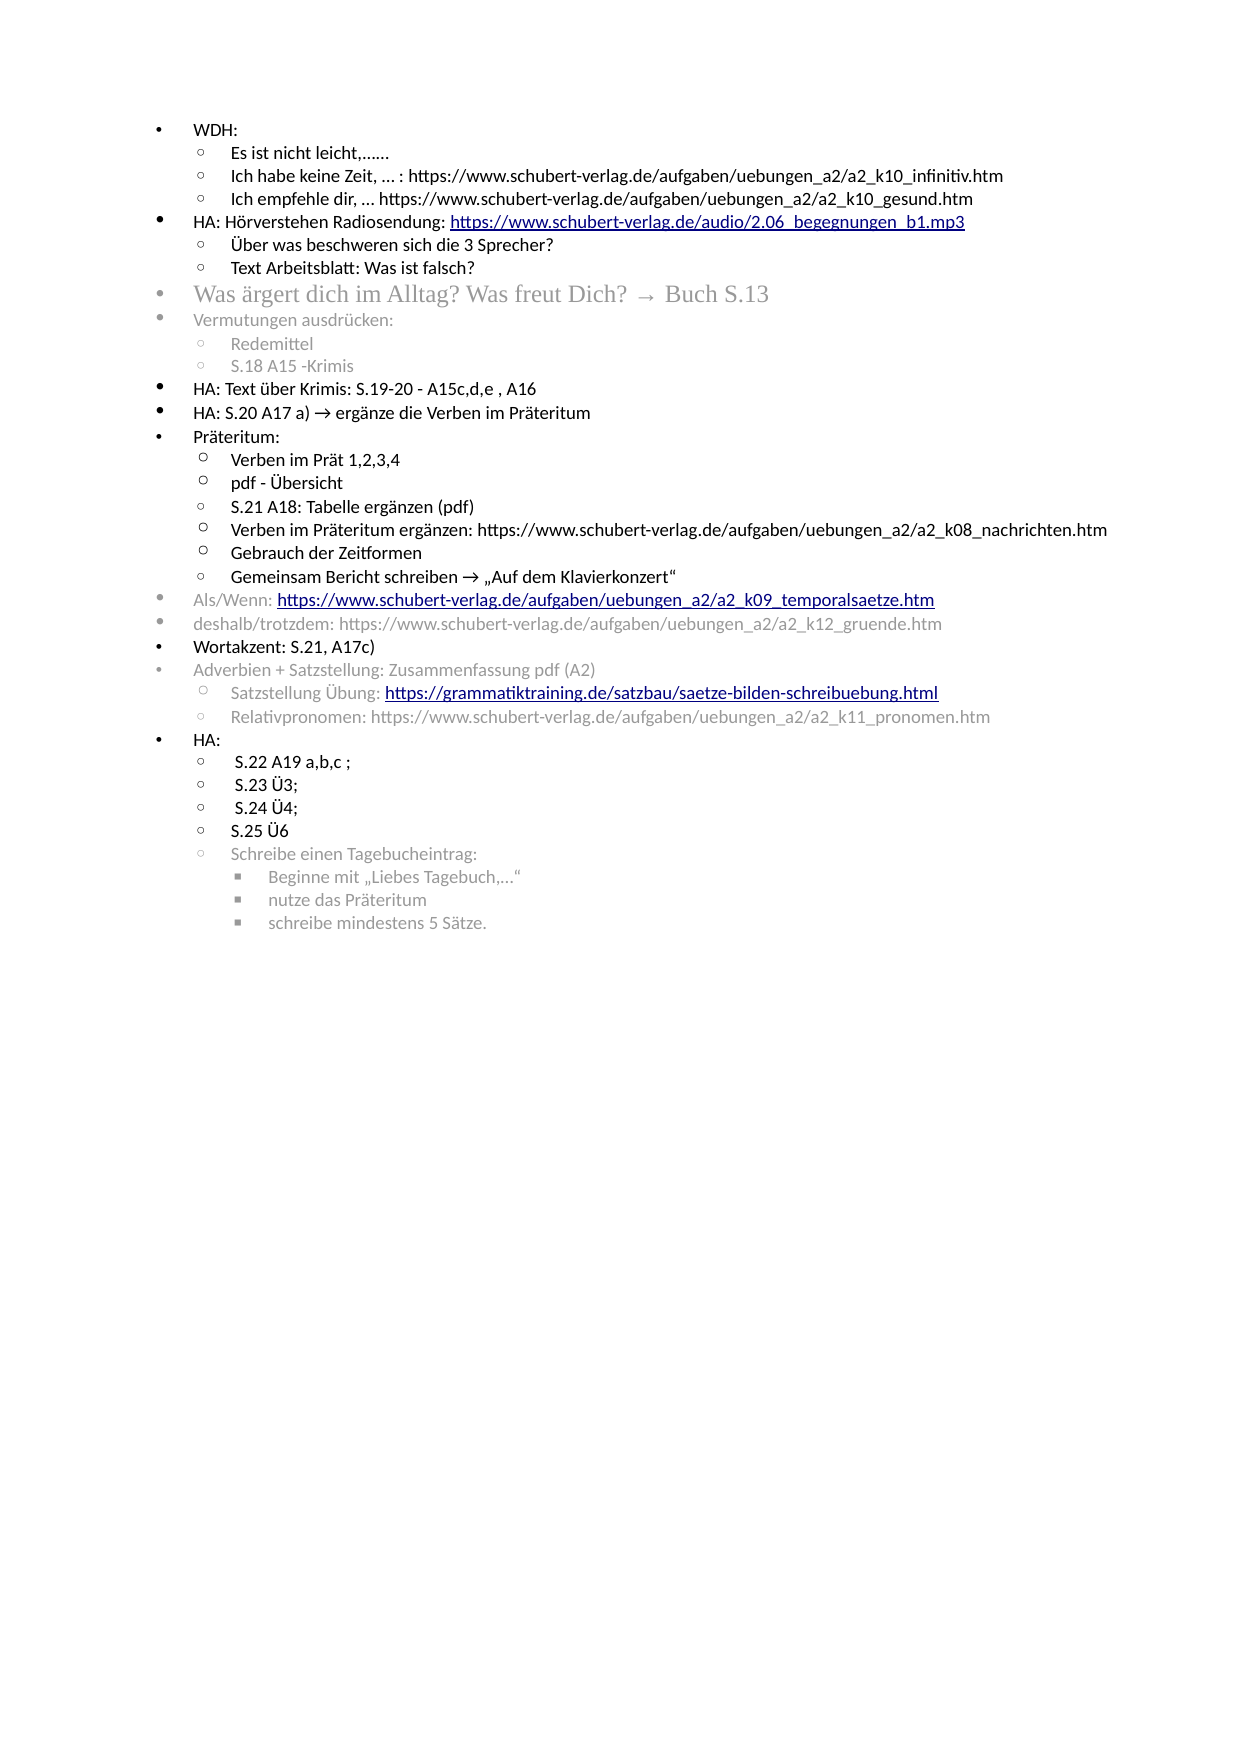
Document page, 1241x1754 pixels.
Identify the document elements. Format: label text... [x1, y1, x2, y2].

list HA: S.20 A17 a) → ergänze die Verben im Präteritum [156, 401, 1122, 425]
list HA: [156, 728, 1122, 751]
list S.21 A18: Tabelle ergänzen (pdf) [193, 495, 1122, 518]
list Gemeinsam Bericht schreiben → „Auf dem Klavierkonzert“ [193, 565, 1122, 588]
list Wortakzent: S.21, A17c) [156, 635, 1122, 658]
list S.25 Ü6 [193, 819, 1122, 842]
list deshalb/trotzdem: https://www.schubert-verlag.de/aufgaben/uebungen_a2/a2_k12_gruende.htm [156, 612, 1122, 635]
list Text Arbeitsblatt: Was ist falsch? [193, 256, 1122, 279]
list nutze das Präteritum [231, 888, 1122, 911]
list Schreibe einen Tagebucheintrag: [193, 842, 1122, 865]
list HA: Hörverstehen Radiosendung: https://www.schubert-verlag.de/audio/2.06_begegnungen_b1.mp3 [156, 210, 1122, 233]
list Was ärgert dich im Alltag? Was freut Dich? → Buch S.13 [156, 279, 1122, 308]
list Beginne mit „Liebes Tagebuch,…“ [231, 865, 1122, 888]
list Gebrauch der Zeitformen [193, 542, 1122, 565]
list S.23 Ü3; [193, 774, 1122, 797]
list Redemittel [193, 332, 1122, 354]
list Verben im Präteritum ergänzen: https://www.schubert-verlag.de/aufgaben/uebungen_a2/a2_k08_nachrichten.htm [193, 518, 1122, 542]
list Ich empfehle dir, … https://www.schubert-verlag.de/aufgaben/uebungen_a2/a2_k10_gesund.htm [193, 187, 1122, 210]
list Adverbien + Satzstellung: Zusammenfassung pdf (A2) [156, 658, 1122, 681]
list Als/Wenn: https://www.schubert-verlag.de/aufgaben/uebungen_a2/a2_k09_temporalsaetze.htm [156, 588, 1122, 612]
list S.24 Ü4; [193, 797, 1122, 819]
list Präteritum: [156, 425, 1122, 448]
list S.22 A19 a,b,c ; [193, 751, 1122, 774]
list HA: Text über Krimis: S.19-20 - A15c,d,e , A16 [156, 377, 1122, 401]
list Relativpronomen: https://www.schubert-verlag.de/aufgaben/uebungen_a2/a2_k11_pronomen.htm [193, 705, 1122, 728]
list S.18 A15 -Krimis [193, 354, 1122, 377]
list WDH: [156, 118, 1122, 141]
list Ich habe keine Zeit, … : https://www.schubert-verlag.de/aufgaben/uebungen_a2/a2_k10_infinitiv.htm [193, 164, 1122, 187]
list Es ist nicht leicht,...… [193, 141, 1122, 164]
list schreibe mindestens 5 Sätze. [231, 911, 1122, 934]
list pdf - Übersicht [193, 471, 1122, 495]
list Über was beschweren sich die 3 Sprecher? [193, 233, 1122, 256]
list Verben im Prät 1,2,3,4 [193, 448, 1122, 471]
list Vermutungen ausdrücken: [156, 308, 1122, 332]
list Satzstellung Übung: https://grammatiktraining.de/satzbau/saetze-bilden-schreibuebung.html [193, 681, 1122, 705]
